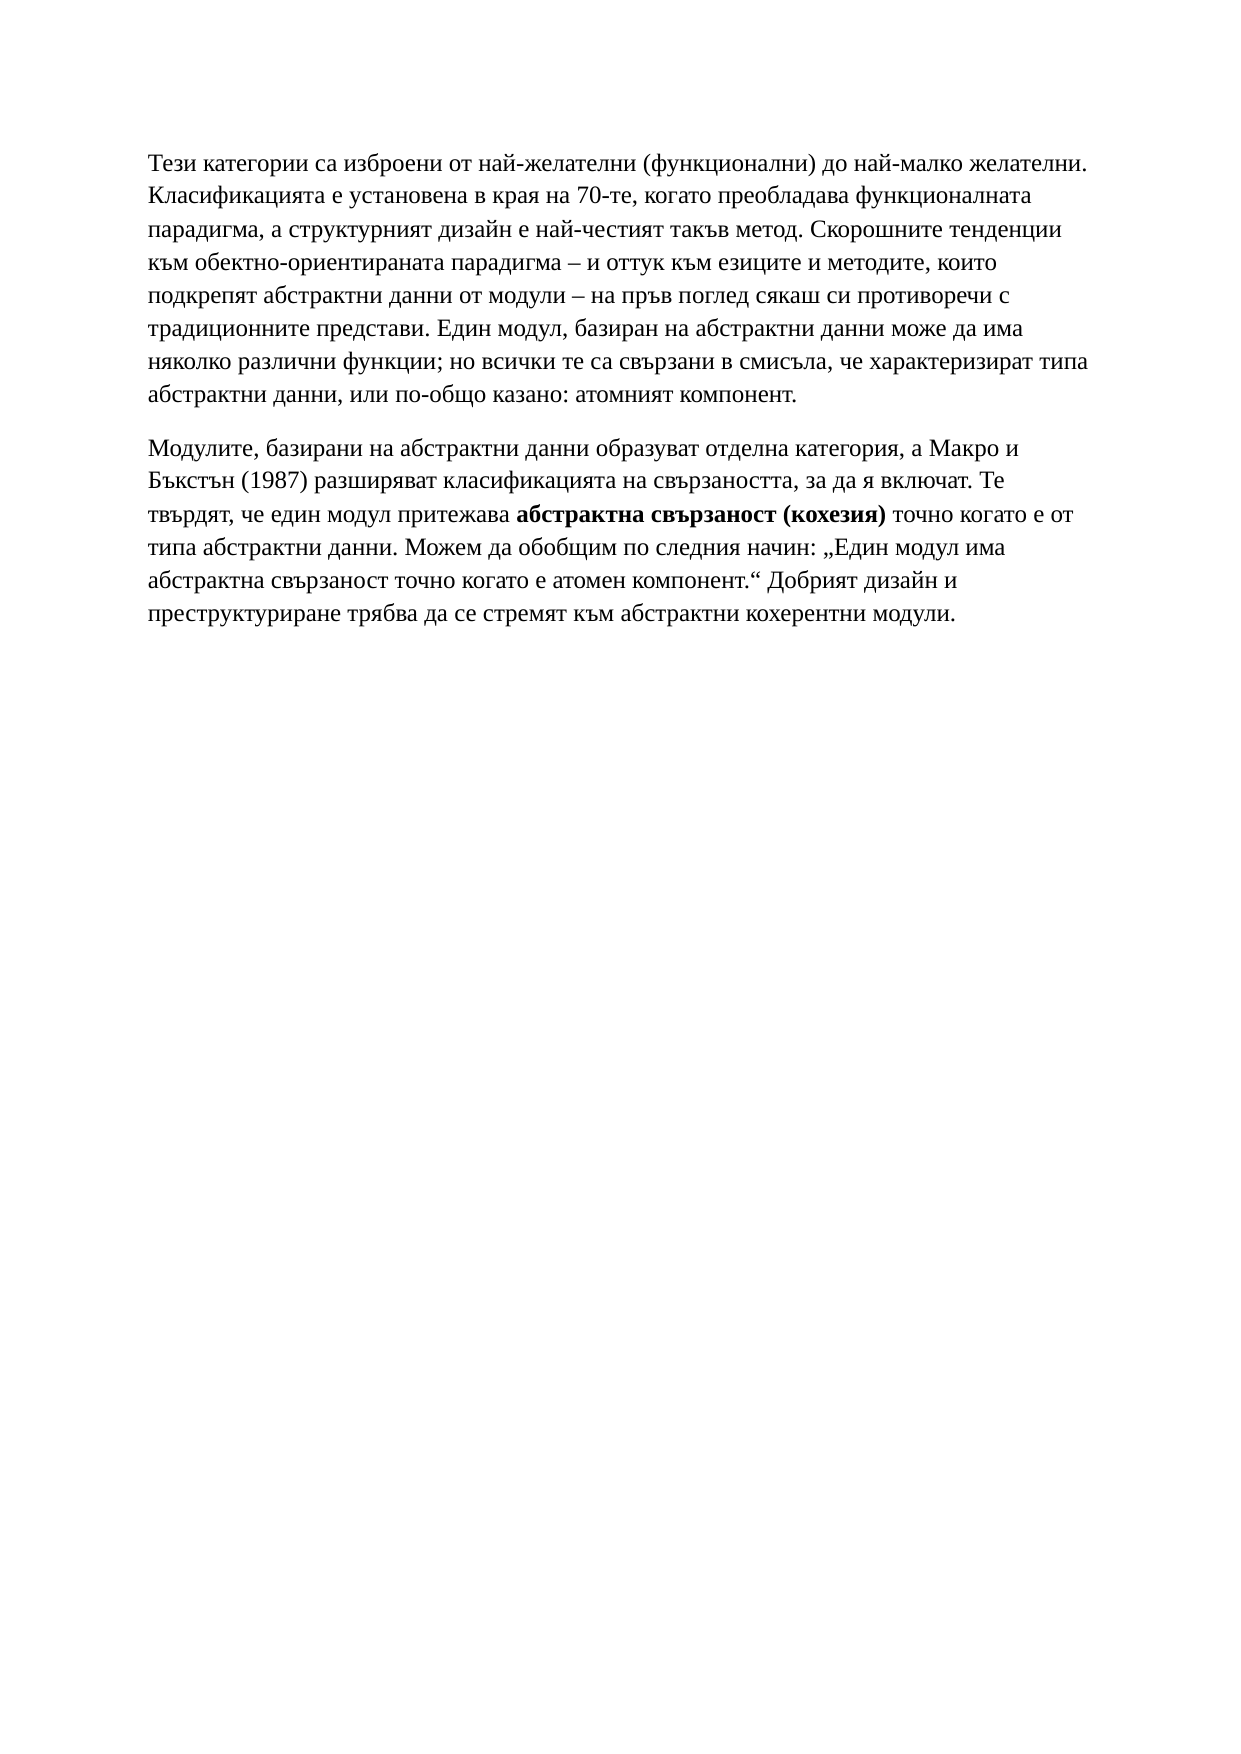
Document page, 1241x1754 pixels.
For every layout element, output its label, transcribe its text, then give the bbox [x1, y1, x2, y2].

text Тези категории са изброени от най-желателни (функционални) до най-малко желателни. Класификацията е установена в края на 70-те, когато преобладава функционалната парадигма, а структурният дизайн е най-честият такъв метод. Скорошните тенденции към обектно-ориентираната парадигма – и оттук към езиците и методите, които подкрепят абстрактни данни от модули – на пръв поглед сякаш си противоречи с традиционните представи. Един модул, базиран на абстрактни данни може да има няколко различни функции; но всички те са свързани в смисъла, че характеризират типа абстрактни данни, или по-общо казано: атомният компонент. [148, 148, 1093, 407]
text Модулите, базирани на абстрактни данни образуват отделна категория, а Макро и Бъкстън (1987) разширяват класификацията на свързаността, за да я включат. Те твърдят, че един модул притежава абстрактна свързаност (кохезия) точно когато е от типа абстрактни данни. Можем да обобщим по следния начин: „Един модул има абстрактна свързаност точно когато е атомен компонент.“ Добрият дизайн и преструктуриране трябва да се стремят към абстрактни кохерентни модули. [148, 433, 1093, 626]
